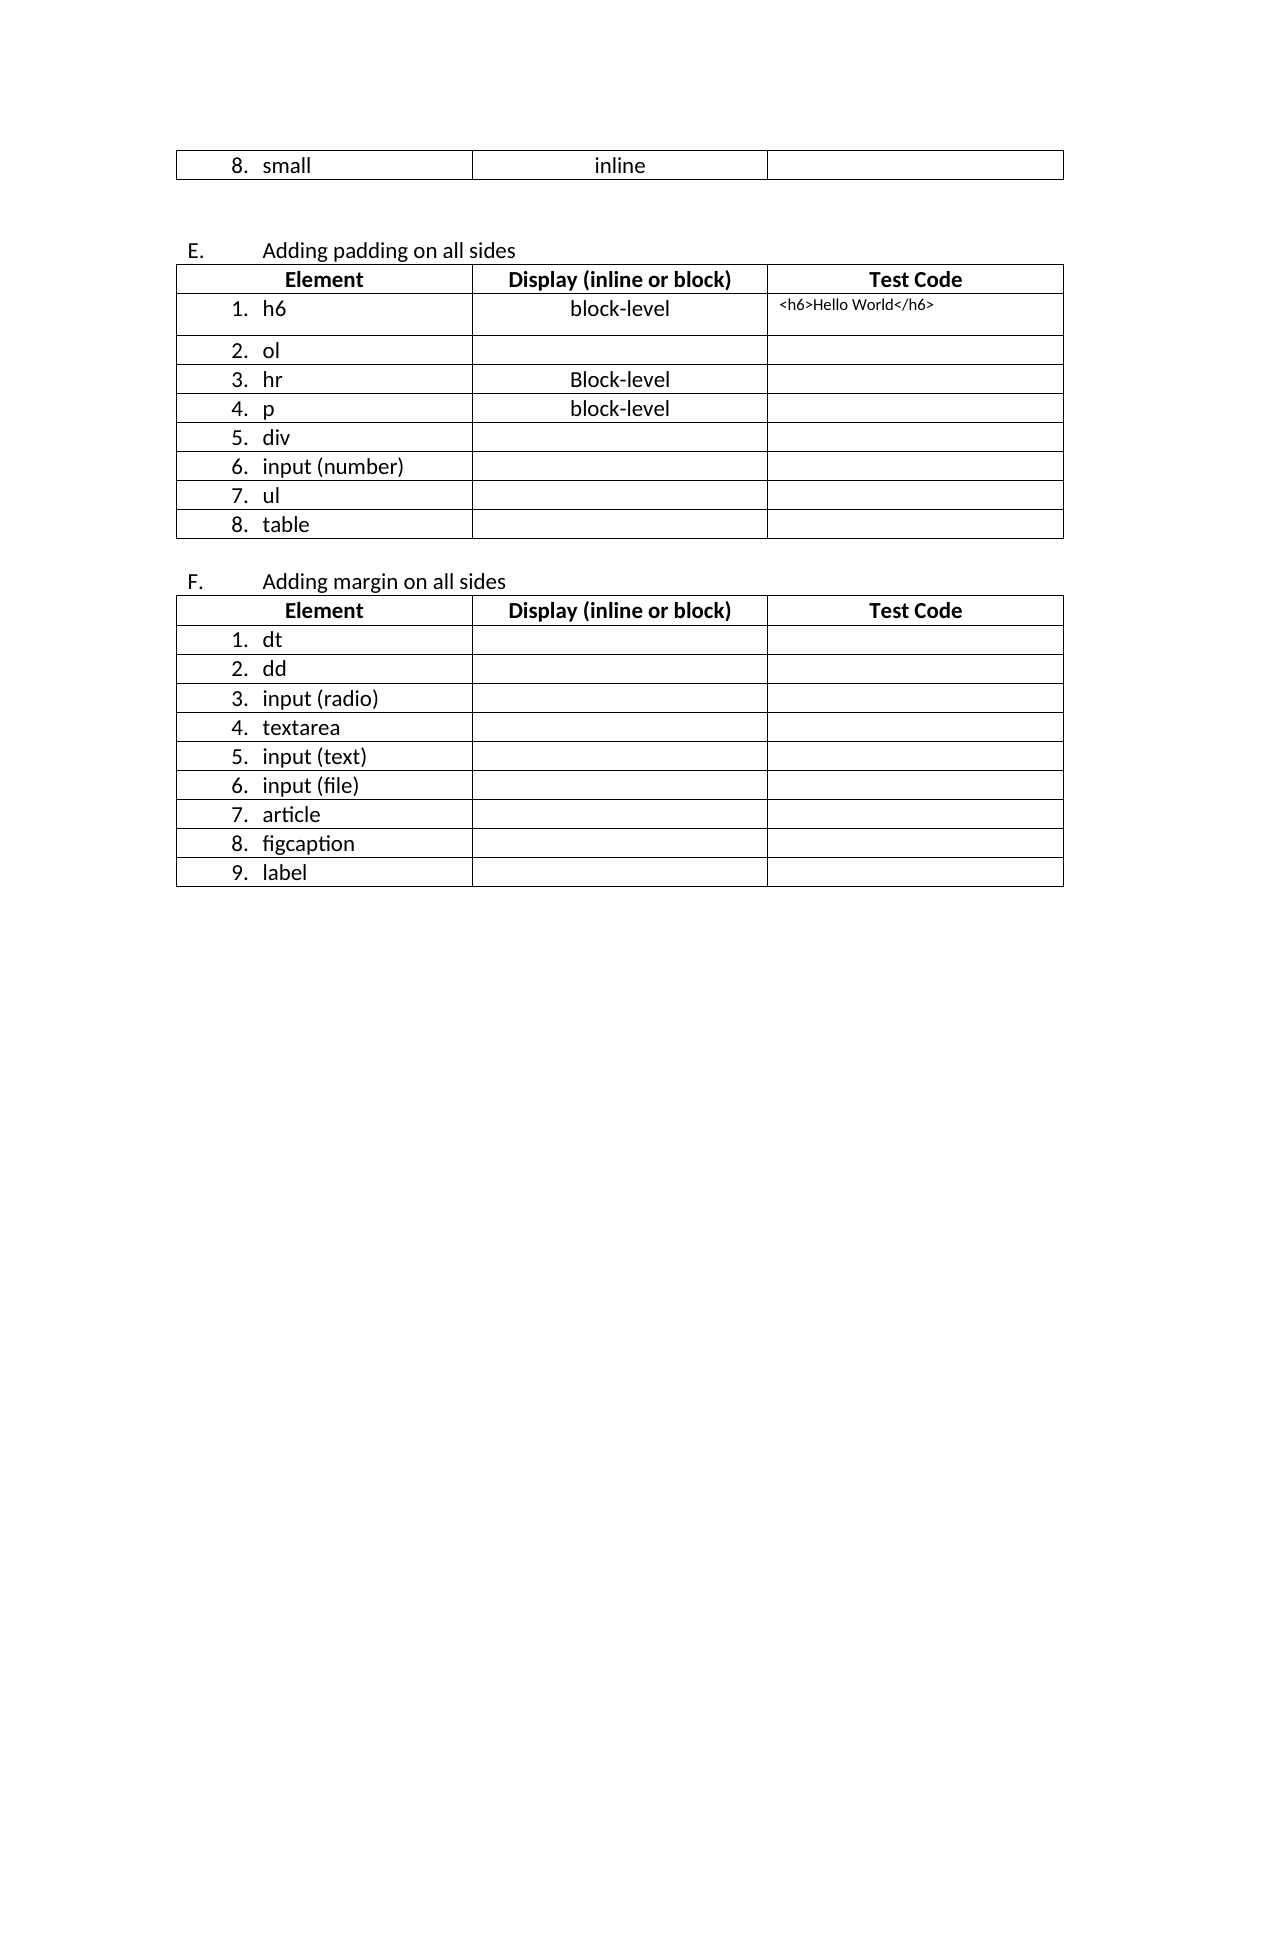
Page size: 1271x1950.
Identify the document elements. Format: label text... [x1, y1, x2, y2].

table_cell [768, 365, 779, 393]
table_cell [757, 771, 767, 799]
table_cell block-level [473, 394, 483, 422]
table_cell table [461, 510, 472, 538]
table_cell [757, 858, 767, 886]
table_cell [768, 481, 779, 509]
table_cell [768, 713, 779, 741]
table_cell [1053, 684, 1063, 712]
table_cell input (number) [461, 452, 472, 480]
list Adding margin on all sides [187, 567, 1083, 595]
table_cell Block-level [757, 365, 767, 393]
table_header Element [177, 596, 188, 624]
table_header Test Code [768, 265, 779, 293]
table_cell [768, 655, 779, 683]
table_cell [768, 800, 779, 828]
table_cell [757, 800, 767, 828]
table_cell [473, 481, 483, 509]
table_cell [757, 481, 767, 509]
table_cell [1053, 151, 1063, 179]
table_cell input (file) [461, 771, 472, 799]
table_cell [768, 423, 779, 451]
list Adding padding on all sides [187, 236, 1083, 264]
table_cell p [461, 394, 472, 422]
table_cell Block-level [473, 365, 483, 393]
table_cell [1053, 742, 1063, 770]
table_cell small [461, 151, 472, 179]
table_cell block-level [473, 294, 767, 335]
table_cell [1053, 452, 1063, 480]
table_cell [768, 858, 779, 886]
table_cell [757, 452, 767, 480]
table_cell [473, 655, 483, 683]
table_cell [1053, 829, 1063, 857]
table_cell [768, 626, 779, 653]
table_cell [757, 684, 767, 712]
table_cell [473, 626, 483, 653]
table_cell dt [461, 626, 472, 653]
table_cell [757, 626, 767, 653]
table_cell input (text) [461, 742, 472, 770]
table_cell [768, 151, 779, 179]
table_cell div [461, 423, 472, 451]
table_cell inline [757, 151, 767, 179]
table_cell [1053, 800, 1063, 828]
table_header Test Code [1053, 596, 1063, 624]
table_cell article [461, 800, 472, 828]
table_cell figcaption [461, 829, 472, 857]
table_cell [768, 394, 779, 422]
table_cell [1053, 394, 1063, 422]
table_cell [768, 684, 779, 712]
table_header Test Code [768, 596, 779, 624]
table_cell [768, 336, 779, 364]
table_header Element [461, 265, 472, 293]
table_cell label [461, 858, 472, 886]
table_cell [473, 771, 483, 799]
table_cell [1053, 365, 1063, 393]
table_cell [473, 684, 483, 712]
table_cell [1053, 858, 1063, 886]
table_cell [1053, 510, 1063, 538]
table_cell [1053, 423, 1063, 451]
table_cell [473, 510, 483, 538]
table_cell [473, 742, 483, 770]
table_cell hr [461, 365, 472, 393]
table_cell [1053, 655, 1063, 683]
table_cell h6 [177, 294, 472, 335]
table_cell [757, 510, 767, 538]
table_cell ol [461, 336, 472, 364]
table_cell dd [461, 655, 472, 683]
table_cell [1053, 336, 1063, 364]
table_cell ul [461, 481, 472, 509]
table_cell [473, 452, 483, 480]
table_cell inline [473, 151, 483, 179]
table_cell textarea [461, 713, 472, 741]
table_cell [757, 336, 767, 364]
table_cell [757, 423, 767, 451]
table_cell [1053, 771, 1063, 799]
table_cell input (radio) [461, 684, 472, 712]
table_cell [1053, 481, 1063, 509]
table_cell [768, 771, 779, 799]
table_cell [768, 829, 779, 857]
table_cell [757, 713, 767, 741]
table_cell [473, 423, 483, 451]
table_cell [768, 742, 779, 770]
table_cell [768, 452, 779, 480]
table_cell block-level [757, 394, 767, 422]
table_cell [473, 800, 483, 828]
table_cell <h6>Hello World</h6> [768, 294, 1063, 335]
table_header Element [177, 265, 188, 293]
table_header Test Code [1053, 265, 1063, 293]
table_header Element [461, 596, 472, 624]
table_cell [473, 858, 483, 886]
table_cell [1053, 626, 1063, 653]
table_cell [473, 713, 483, 741]
table_cell [757, 829, 767, 857]
table_cell [473, 829, 483, 857]
table_cell [1053, 713, 1063, 741]
table_cell [757, 655, 767, 683]
table_cell [473, 336, 483, 364]
table_cell [768, 510, 779, 538]
table_cell [757, 742, 767, 770]
